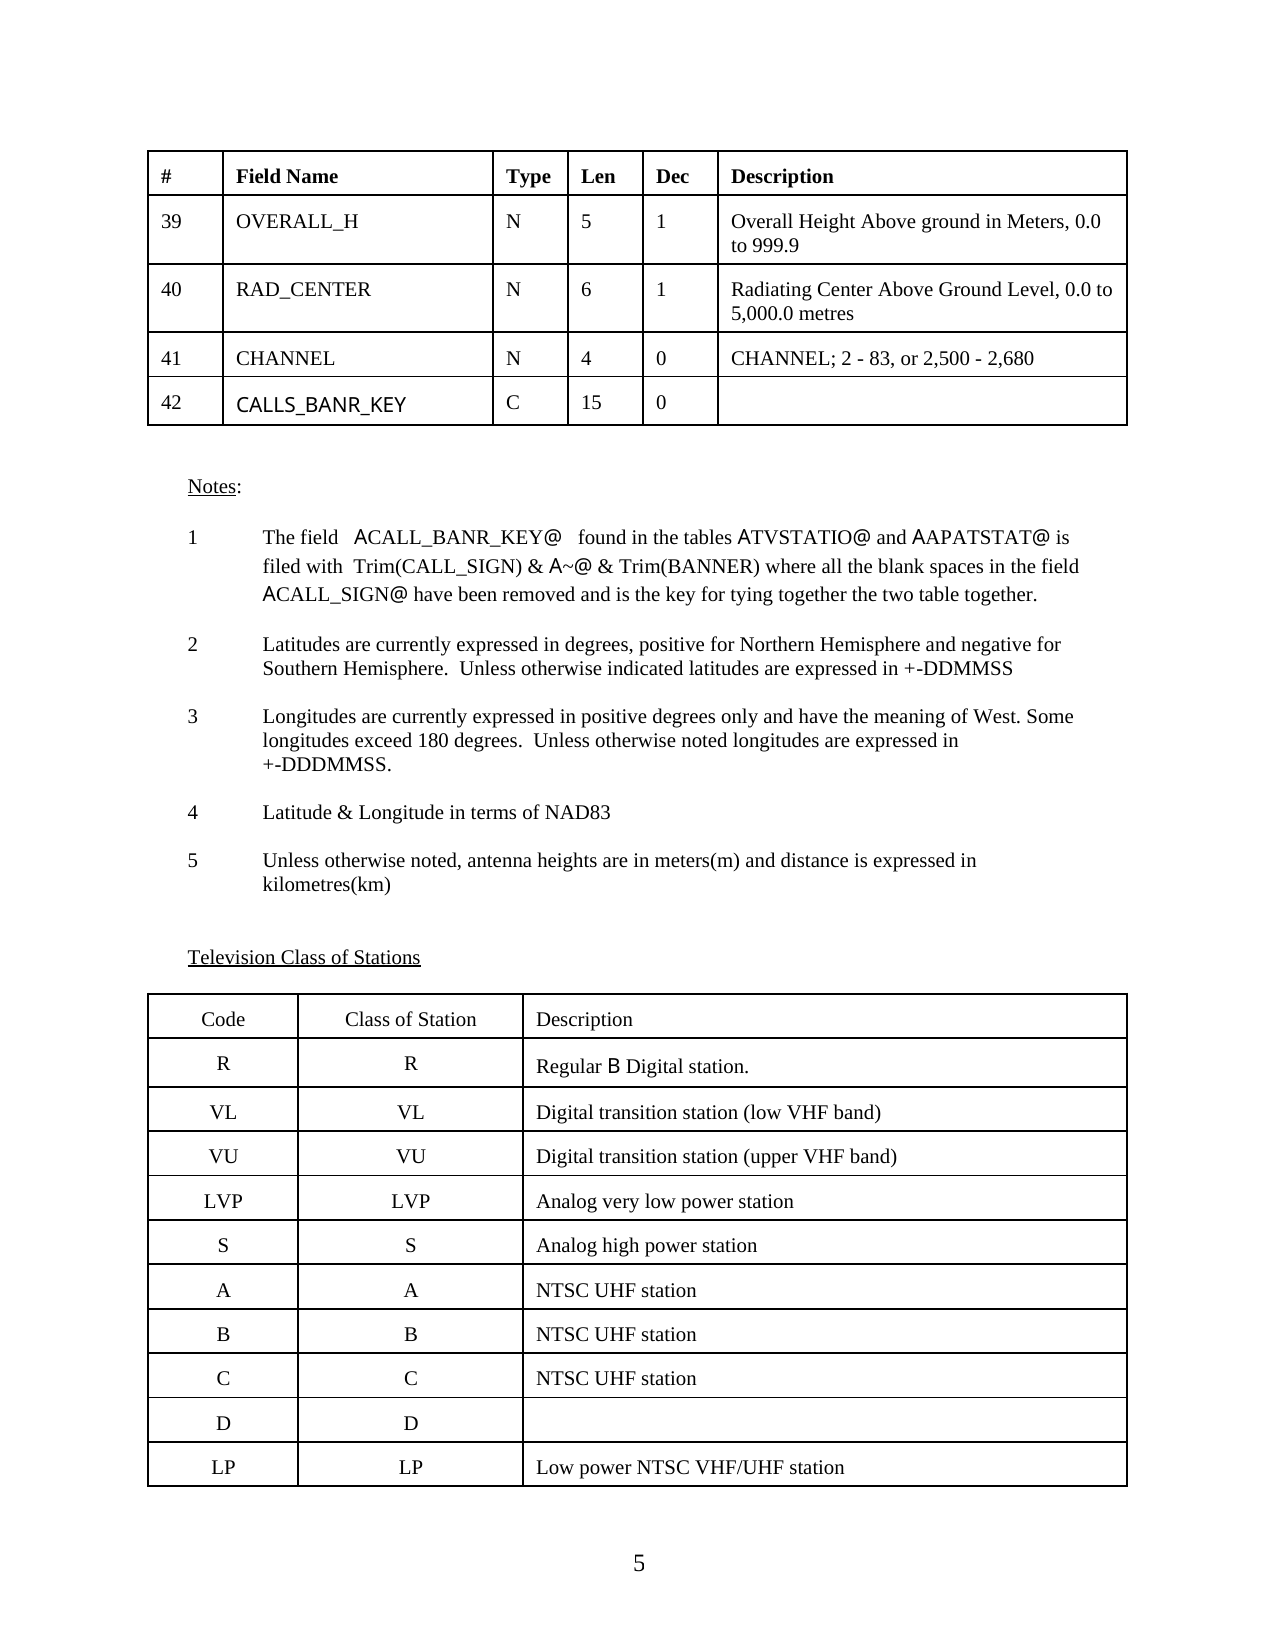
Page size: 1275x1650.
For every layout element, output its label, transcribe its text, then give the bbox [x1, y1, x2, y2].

table_cell Analog high power station [524, 1221, 1126, 1263]
text Television Class of Stations [187, 944, 1087, 969]
table_cell CALLS_BANR_KEY [224, 377, 492, 424]
table_cell Overall Height Above ground in Meters, 0.0 to 999.9 [719, 196, 1126, 263]
table_cell NTSC UHF station [524, 1265, 1126, 1308]
table_cell C [299, 1354, 522, 1396]
table_cell 4 [569, 333, 642, 376]
table_cell LVP [299, 1176, 522, 1219]
table_cell 6 [569, 265, 642, 331]
table_cell [524, 1398, 1126, 1441]
table_header Dec [644, 152, 717, 194]
table_cell N [494, 333, 567, 376]
table_cell A [149, 1265, 297, 1308]
table_cell Analog very low power station [524, 1176, 1126, 1219]
table_cell Radiating Center Above Ground Level, 0.0 to 5,000.0 metres [719, 265, 1126, 331]
table_cell VU [299, 1132, 522, 1174]
table_cell D [299, 1398, 522, 1441]
table_cell VU [149, 1132, 297, 1174]
table_cell VL [299, 1088, 522, 1130]
table_cell RAD_CENTER [224, 265, 492, 331]
table_header Description [524, 995, 1126, 1037]
text 5 Unless otherwise noted, antenna heights are in meters(m) and distance is expressed in kilometres(km) [187, 848, 1087, 896]
text 2 Latitudes are currently expressed in degrees, positive for Northern Hemisphere and negative for Southern Hemisphere. Unless otherwise indicated latitudes are expressed in +‑DDMMSS [187, 632, 1087, 680]
table_cell [719, 377, 1126, 424]
table_header Description [719, 152, 1126, 194]
table_cell LVP [149, 1176, 297, 1219]
table_cell 15 [569, 377, 642, 424]
table_cell 42 [149, 377, 222, 424]
table_cell R [149, 1039, 297, 1086]
table_cell NTSC UHF station [524, 1310, 1126, 1352]
table_cell C [149, 1354, 297, 1396]
table_cell N [494, 196, 567, 263]
table_cell 39 [149, 196, 222, 263]
table_cell R [299, 1039, 522, 1086]
table_cell 1 [644, 265, 717, 331]
table_cell C [494, 377, 567, 424]
table_cell 40 [149, 265, 222, 331]
table_cell 0 [644, 377, 717, 424]
table_cell 0 [644, 333, 717, 376]
table_header Len [569, 152, 642, 194]
table_cell 41 [149, 333, 222, 376]
table_cell Digital transition station (low VHF band) [524, 1088, 1126, 1130]
table_cell OVERALL_H [224, 196, 492, 263]
table_cell D [149, 1398, 297, 1441]
text 3 Longitudes are currently expressed in positive degrees only and have the meaning of West. Some longitudes exceed 180 degrees. Unless otherwise noted longitudes are expressed in +‑DDDMMSS. [187, 704, 1087, 776]
table_cell LP [299, 1443, 522, 1485]
table_cell Digital transition station (upper VHF band) [524, 1132, 1126, 1174]
table_cell 1 [644, 196, 717, 263]
table_cell S [299, 1221, 522, 1263]
table_cell VL [149, 1088, 297, 1130]
text 1 The field ACALL_BANR_KEY@ found in the tables ATVSTATIO@ and AAPATSTAT@ is filed with Trim(CALL_SIGN) & A~@ & Trim(BANNER) where all the blank spaces in the field ACALL_SIGN@ have been removed and is the key for tying together the two table together. [187, 522, 1087, 608]
table_cell CHANNEL; 2 ‑ 83, or 2,500 ‑ 2,680 [719, 333, 1126, 376]
text Notes: [187, 474, 1087, 498]
table_header # [149, 152, 222, 194]
table_cell CHANNEL [224, 333, 492, 376]
table_header Type [494, 152, 567, 194]
table_cell S [149, 1221, 297, 1263]
table_cell LP [149, 1443, 297, 1485]
table_header Class of Station [299, 995, 522, 1037]
table_cell Regular B Digital station. [524, 1039, 1126, 1086]
table_header Code [149, 995, 297, 1037]
table_cell B [149, 1310, 297, 1352]
table_cell 5 [569, 196, 642, 263]
table_cell N [494, 265, 567, 331]
table_cell A [299, 1265, 522, 1308]
text 4 Latitude & Longitude in terms of NAD83 [187, 800, 1087, 824]
table_cell B [299, 1310, 522, 1352]
table_cell Low power NTSC VHF/UHF station [524, 1443, 1126, 1485]
table_header Field Name [224, 152, 492, 194]
table_cell NTSC UHF station [524, 1354, 1126, 1396]
